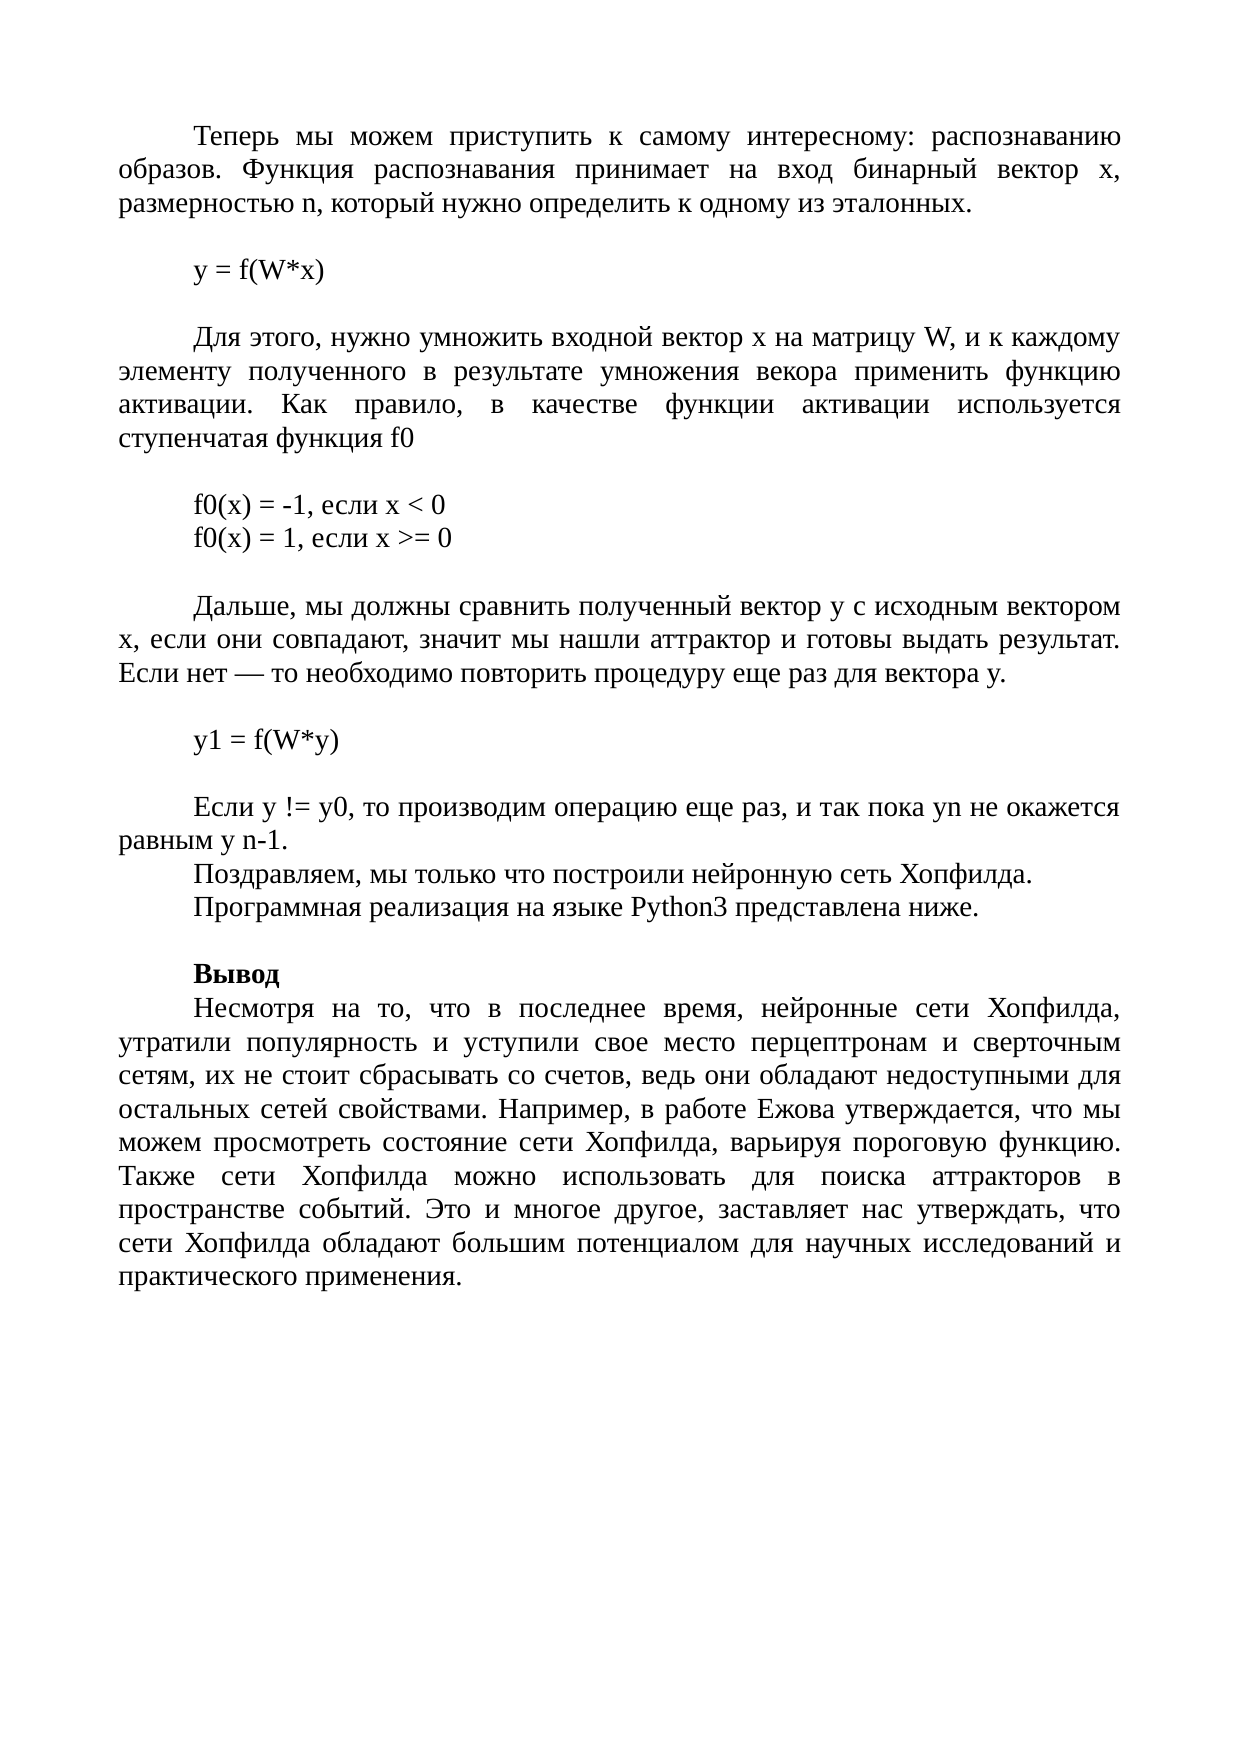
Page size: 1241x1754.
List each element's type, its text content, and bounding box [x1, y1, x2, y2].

text Поздравляем, мы только что построили нейронную сеть Хопфилда. [118, 856, 1122, 889]
text Дальше, мы должны сравнить полученный вектор y с исходным вектором х, если они совпадают, значит мы нашли аттрактор и готовы выдать результат. Если нет — то необходимо повторить процедуру еще раз для вектора y. [118, 588, 1122, 688]
text Для этого, нужно умножить входной вектор x на матрицу W, и к каждому элементу полученного в результате умножения векора применить функцию активации. Как правило, в качестве функции активации используется ступенчатая функция f0 [118, 319, 1122, 453]
text Если у != у0, то производим операцию еще раз, и так пока yn не окажется равным y n-1. [118, 789, 1122, 856]
text y = f(W*x) [118, 252, 1122, 286]
text Программная реализация на языке Python3 представлена ниже. [118, 889, 1122, 923]
text Теперь мы можем приступить к самому интересному: распознаванию образов. Функция распознавания принимает на вход бинарный вектор x, размерностью n, который нужно определить к одному из эталонных. [118, 118, 1122, 219]
text Несмотря на то, что в последнее время, нейронные сети Хопфилда, утратили популярность и уступили свое место перцептронам и сверточным сетям, их не стоит сбрасывать со счетов, ведь они обладают недоступными для остальных сетей свойствами. Например, в работе Ежова утверждается, что мы можем просмотреть состояние сети Хопфилда, варьируя пороговую функцию. Также сети Хопфилда можно использовать для поиска аттракторов в пространстве событий. Это и многое другое, заставляет нас утверждать, что сети Хопфилда обладают большим потенциалом для научных исследований и практического применения. [118, 990, 1122, 1292]
text f0(x) = -1, если x < 0 [118, 487, 1122, 521]
text y1 = f(W*y) [118, 722, 1122, 755]
text Вывод [118, 957, 1122, 990]
text f0(x) = 1, если x >= 0 [118, 521, 1122, 554]
